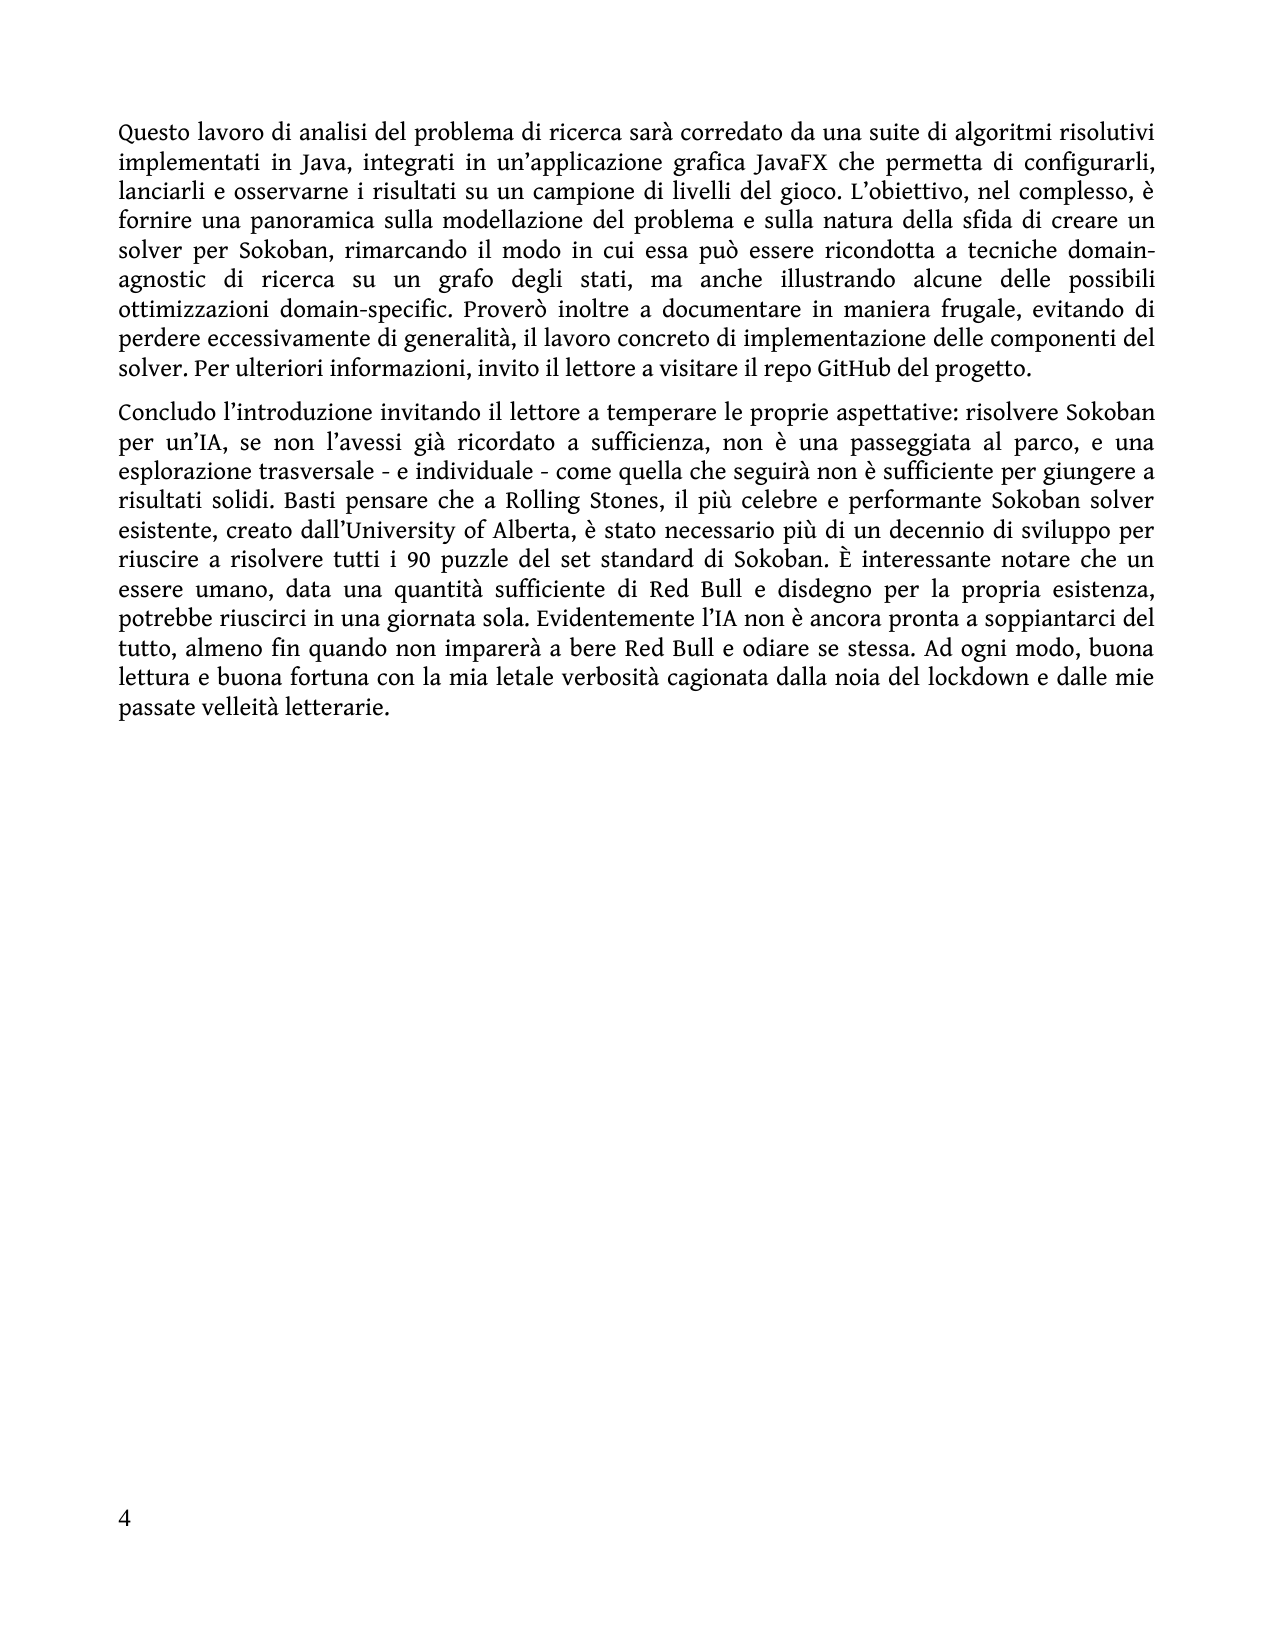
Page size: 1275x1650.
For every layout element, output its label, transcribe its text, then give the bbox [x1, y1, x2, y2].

text Questo lavoro di analisi del problema di ricerca sarà corredato da una suite di algoritmi risolutivi implementati in Java, integrati in un’applicazione grafica JavaFX che permetta di configurarli, lanciarli e osservarne i risultati su un campione di livelli del gioco. L’obiettivo, nel complesso, è fornire una panoramica sulla modellazione del problema e sulla natura della sfida di creare un solver per Sokoban, rimarcando il modo in cui essa può essere ricondotta a tecniche domain-agnostic di ricerca su un grafo degli stati, ma anche illustrando alcune delle possibili ottimizzazioni domain-specific. Proverò inoltre a documentare in maniera frugale, evitando di perdere eccessivamente di generalità, il lavoro concreto di implementazione delle componenti del solver. Per ulteriori informazioni, invito il lettore a visitare il repo GitHub del progetto. [118, 118, 1157, 383]
text Concludo l’introduzione invitando il lettore a temperare le proprie aspettative: risolvere Sokoban per un’IA, se non l’avessi già ricordato a sufficienza, non è una passeggiata al parco, e una esplorazione trasversale - e individuale - come quella che seguirà non è sufficiente per giungere a risultati solidi. Basti pensare che a Rolling Stones, il più celebre e performante Sokoban solver esistente, creato dall’University of Alberta, è stato necessario più di un decennio di sviluppo per riuscire a risolvere tutti i 90 puzzle del set standard di Sokoban. È interessante notare che un essere umano, data una quantità sufficiente di Red Bull e disdegno per la propria esistenza, potrebbe riuscirci in una giornata sola. Evidentemente l’IA non è ancora pronta a soppiantarci del tutto, almeno fin quando non imparerà a bere Red Bull e odiare se stessa. Ad ogni modo, buona lettura e buona fortuna con la mia letale verbosità cagionata dalla noia del lockdown e dalle mie passate velleità letterarie. [118, 398, 1157, 722]
